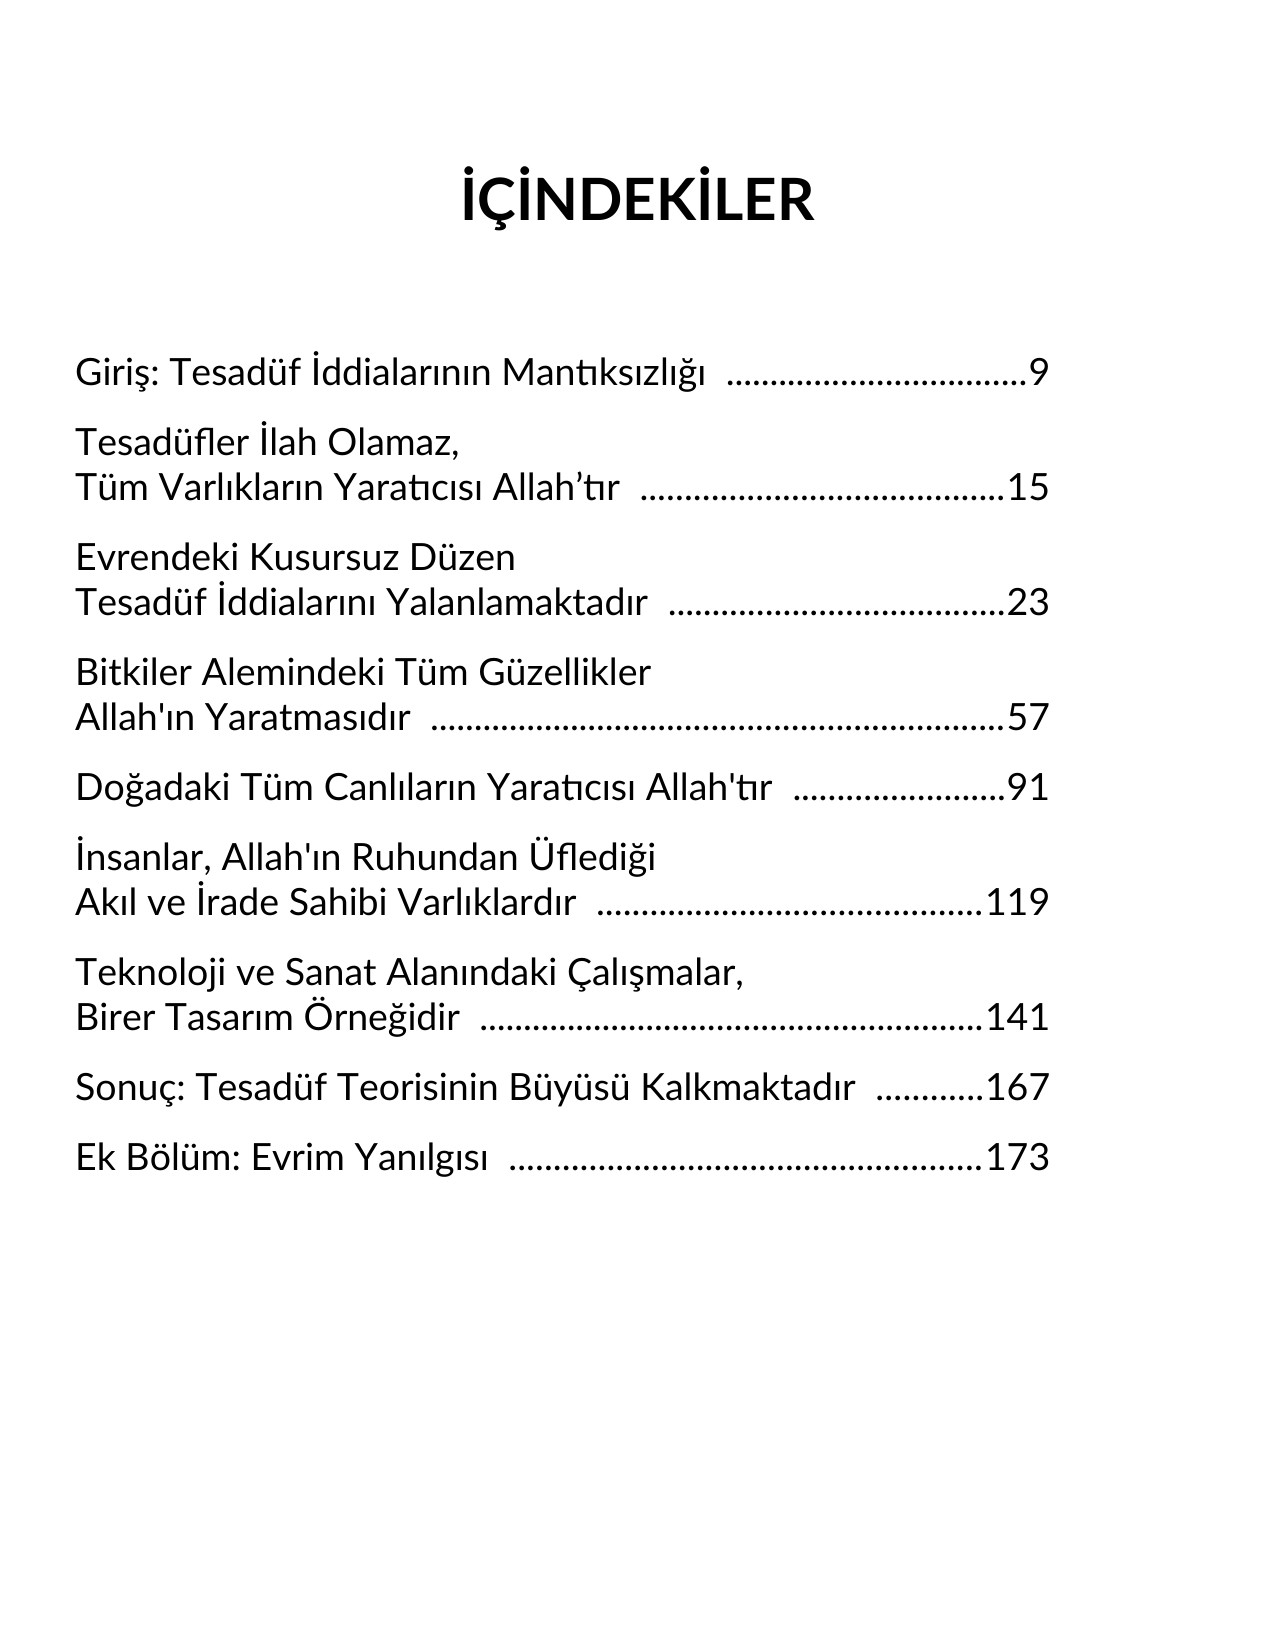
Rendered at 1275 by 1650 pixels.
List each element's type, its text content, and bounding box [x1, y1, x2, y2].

subtitle Sonuç: Tesadüf Teorisinin Büyüsü Kalkmaktadır 167 [75, 1063, 1200, 1108]
subtitle Bitkiler Alemindeki Tüm Güzellikler Allah'ın Yaratmasıdır 57 [75, 648, 1200, 738]
subtitle İnsanlar, Allah'ın Ruhundan Üflediği Akıl ve İrade Sahibi Varlıklardır 119 [75, 833, 1200, 923]
subtitle Tesadüfler İlah Olamaz, Tüm Varlıkların Yaratıcısı Allah’tır 15 [75, 418, 1200, 508]
subtitle Giriş: Tesadüf İddialarının Mantıksızlığı 9 [75, 348, 1200, 393]
subtitle Ek Bölüm: Evrim Yanılgısı 173 [75, 1133, 1200, 1178]
subtitle İÇİNDEKİLER [75, 162, 1200, 232]
subtitle Evrendeki Kusursuz Düzen Tesadüf İddialarını Yalanlamaktadır 23 [75, 533, 1200, 623]
subtitle Doğadaki Tüm Canlıların Yaratıcısı Allah'tır 91 [75, 763, 1200, 808]
subtitle Teknoloji ve Sanat Alanındaki Çalışmalar, Birer Tasarım Örneğidir 141 [75, 948, 1200, 1038]
